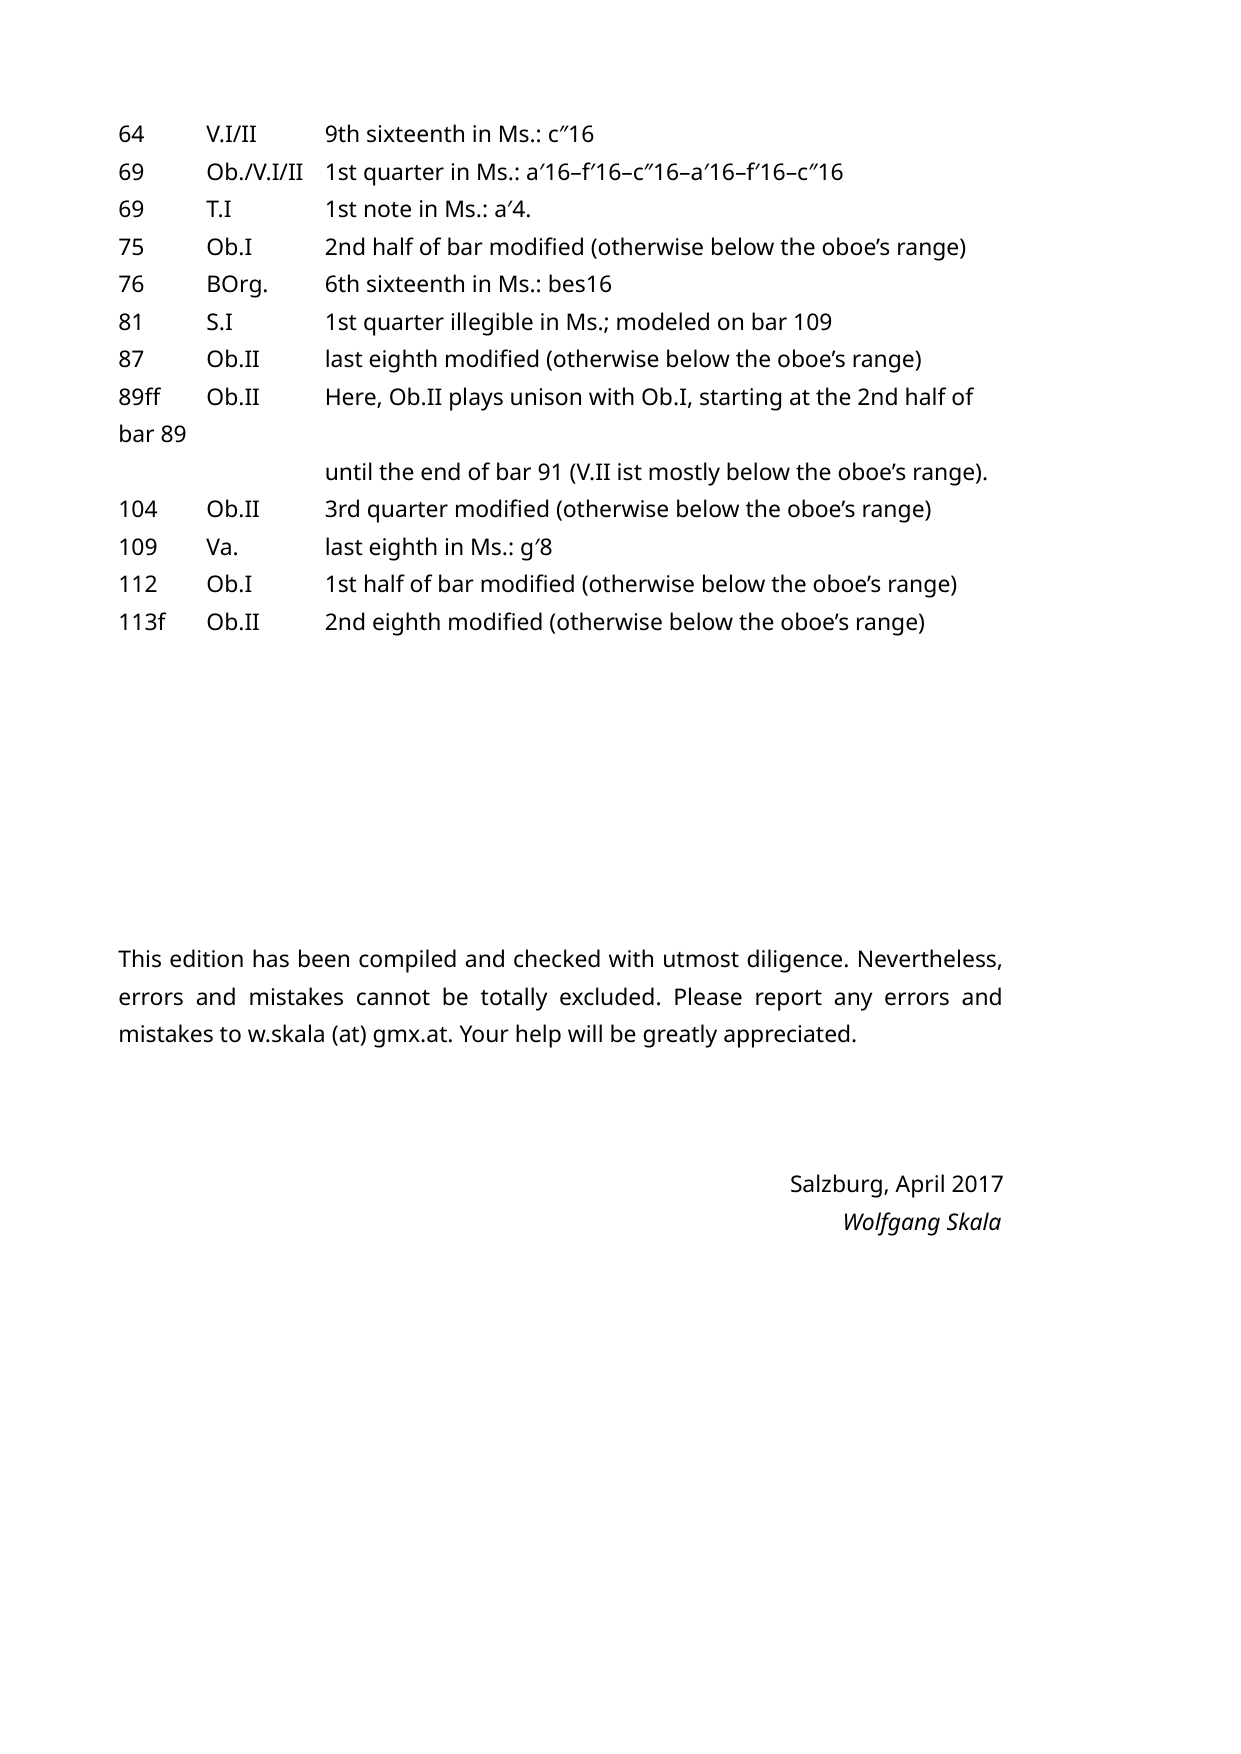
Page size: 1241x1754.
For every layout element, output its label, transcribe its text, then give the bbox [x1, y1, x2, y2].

text 64 V.I/II 9th sixteenth in Ms.: c″16 69 Ob./V.I/II 1st quarter in Ms.: a′16–f′16–c″16–a′16–f′16–c″16 69 T.I 1st note in Ms.: a′4. 75 Ob.I 2nd half of bar modified (otherwise below the oboe’s range) 76 BOrg. 6th sixteenth in Ms.: bes16 81 S.I 1st quarter illegible in Ms.; modeled on bar 109 87 Ob.II last eighth modified (otherwise below the oboe’s range) 89ff Ob.II Here, Ob.II plays unison with Ob.I, starting at the 2nd half of bar 89 until the end of bar 91 (V.II ist mostly below the oboe’s range). 104 Ob.II 3rd quarter modified (otherwise below the oboe’s range) 109 Va. last eighth in Ms.: g′8 112 Ob.I 1st half of bar modified (otherwise below the oboe’s range) 113f Ob.II 2nd eighth modified (otherwise below the oboe’s range) [118, 118, 1004, 674]
text This edition has been compiled and checked with utmost diligence. Nevertheless, errors and mistakes cannot be totally excluded. Please report any errors and mistakes to w.skala (at) gmx.at. Your help will be greatly appreciated. [118, 943, 1004, 1049]
text Salzburg, April 2017 Wolfgang Skala [118, 1168, 1004, 1237]
